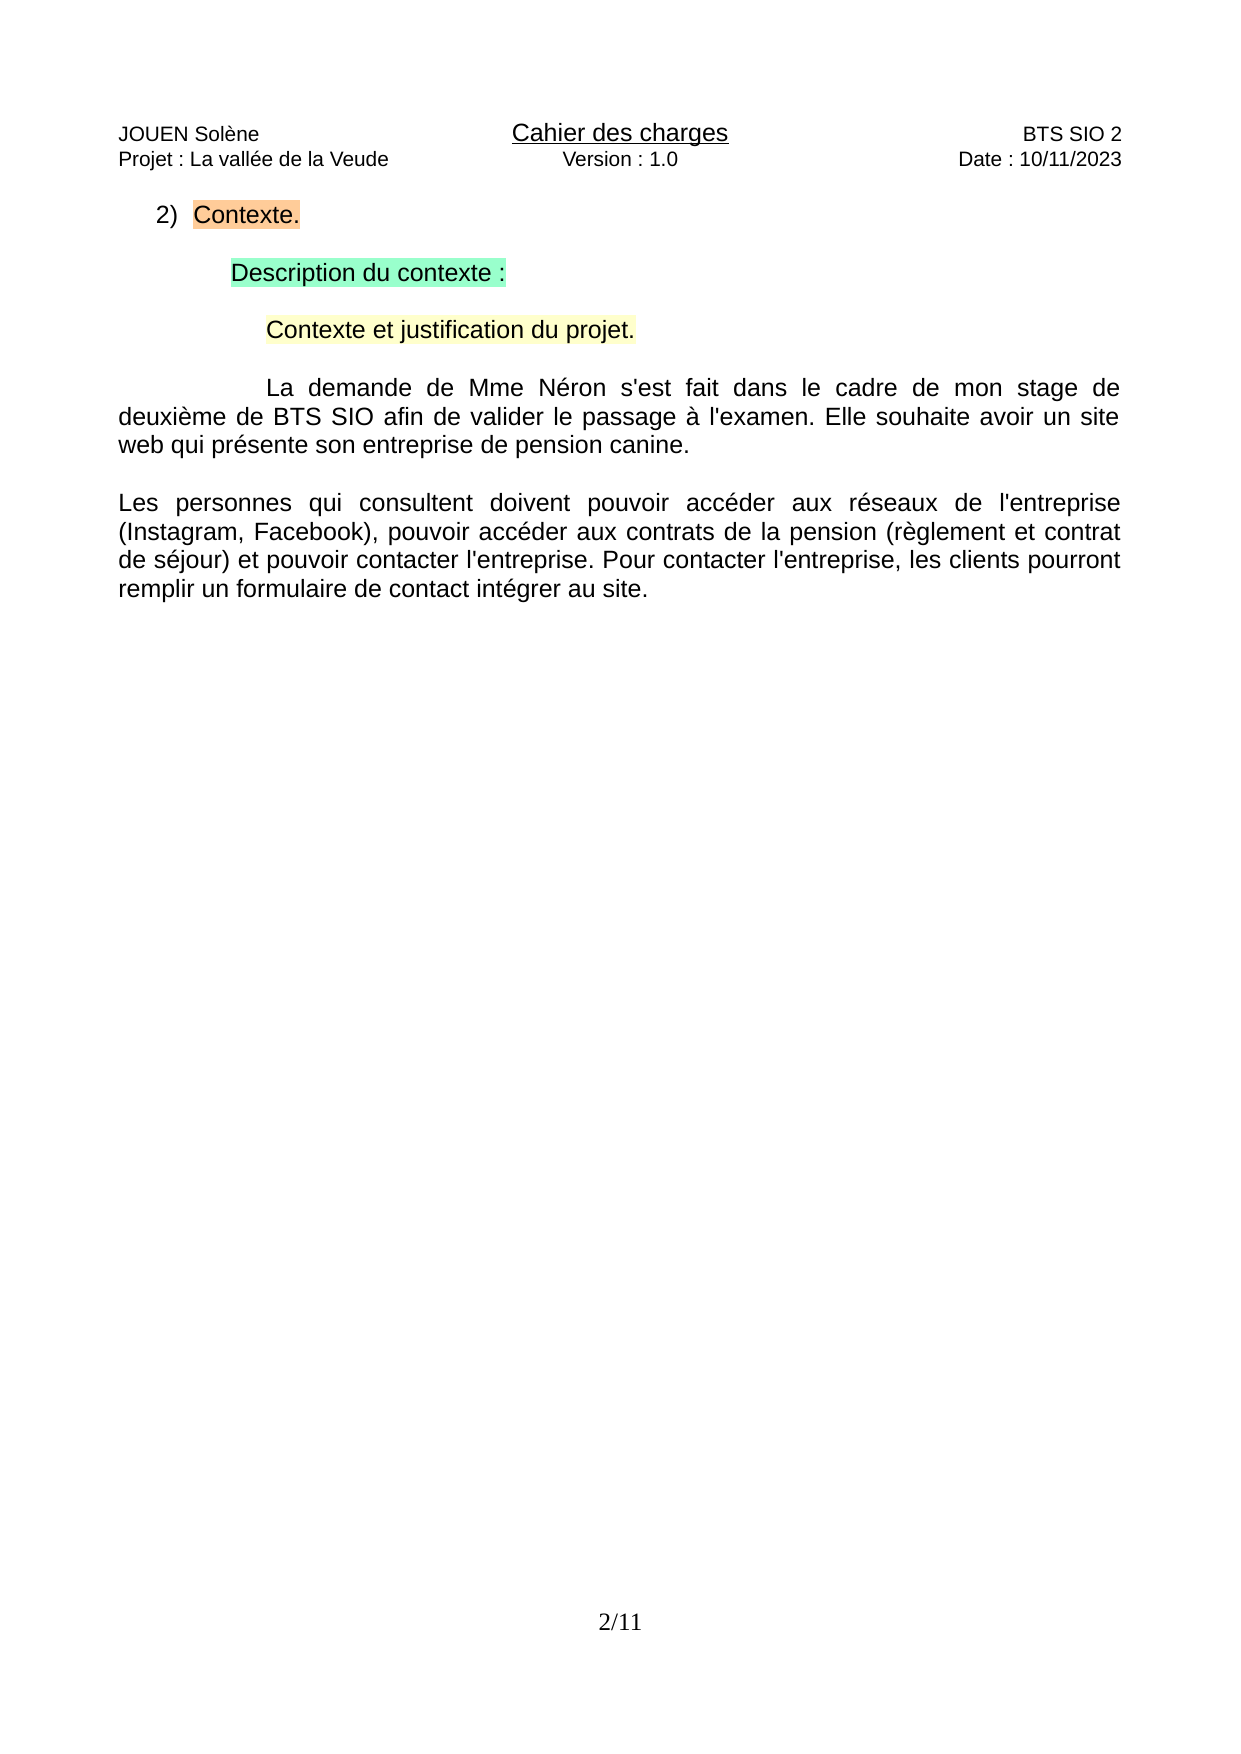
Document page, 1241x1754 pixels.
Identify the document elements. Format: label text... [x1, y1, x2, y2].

text La demande de Mme Néron s'est fait dans le cadre de mon stage de deuxième de BTS SIO afin de valider le passage à l'examen. Elle souhaite avoir un site web qui présente son entreprise de pension canine. [118, 373, 1122, 459]
list Description du contexte : [193, 258, 1122, 287]
list Contexte. [156, 200, 1122, 229]
text Les personnes qui consultent doivent pouvoir accéder aux réseaux de l'entreprise (Instagram, Facebook), pouvoir accéder aux contrats de la pension (règlement et contrat de séjour) et pouvoir contacter l'entreprise. Pour contacter l'entreprise, les clients pourront remplir un formulaire de contact intégrer au site. [118, 488, 1122, 603]
text Contexte et justification du projet. [118, 315, 1122, 344]
